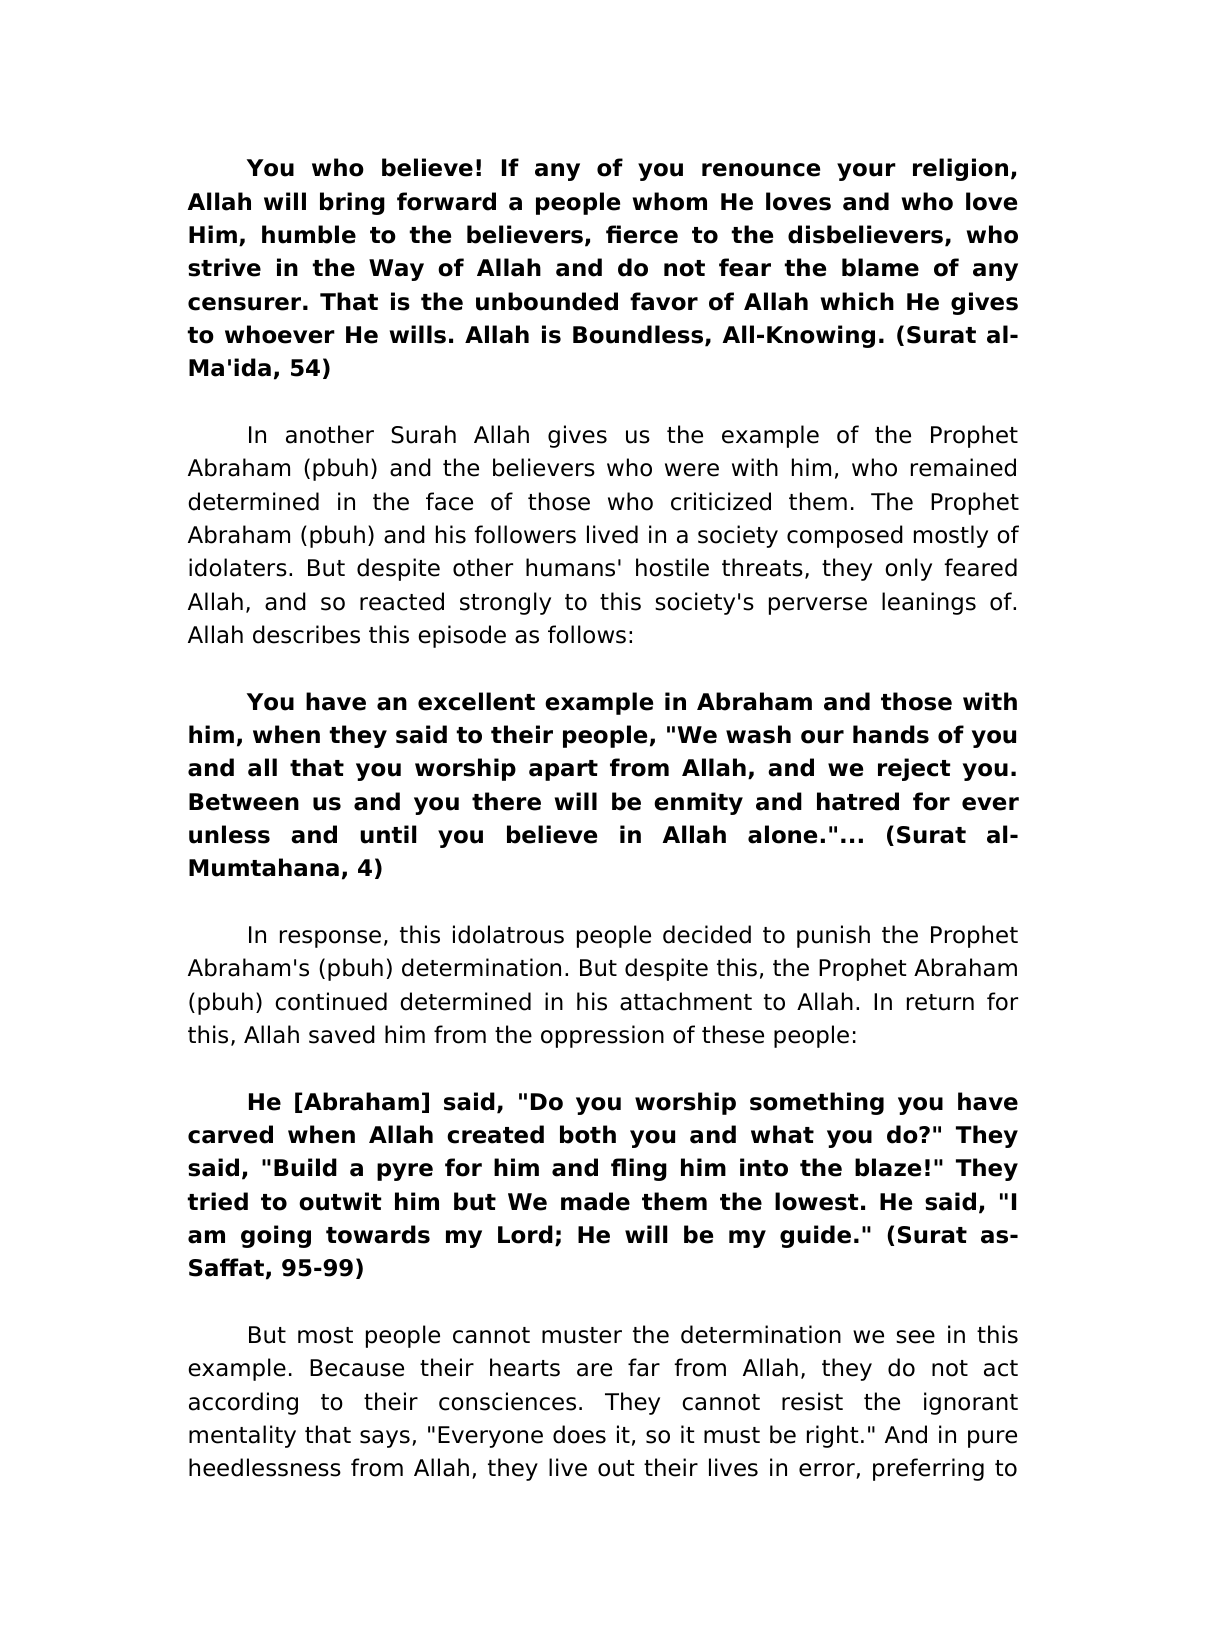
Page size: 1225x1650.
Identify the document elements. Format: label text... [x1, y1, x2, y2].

text But most people cannot muster the determination we see in this example. Because their hearts are far from Allah, they do not act according to their consciences. They cannot resist the ignorant mentality that says, "Everyone does it, so it must be right." And in pure heedlessness from Allah, they live out their lives in error, preferring to [187, 1317, 1020, 1483]
text In response, this idolatrous people decided to punish the Prophet Abraham's (pbuh) determination. But despite this, the Prophet Abraham (pbuh) continued determined in his attachment to Allah. In return for this, Allah saved him from the oppression of these people: [187, 917, 1020, 1050]
text You who believe! If any of you renounce your religion, Allah will bring forward a people whom He loves and who love Him, humble to the believers, fierce to the disbelievers, who strive in the Way of Allah and do not fear the blame of any censurer. That is the unbounded favor of Allah which He gives to whoever He wills. Allah is Boundless, All-Knowing. (Surat al-Ma'ida, 54) [187, 150, 1020, 383]
text You have an excellent example in Abraham and those with him, when they said to their people, "We wash our hands of you and all that you worship apart from Allah, and we reject you. Between us and you there will be enmity and hatred for ever unless and until you believe in Allah alone."... (Surat al-Mumtahana, 4) [187, 683, 1020, 883]
text He [Abraham] said, "Do you worship something you have carved when Allah created both you and what you do?" They said, "Build a pyre for him and fling him into the blaze!" They tried to outwit him but We made them the lowest. He said, "I am going towards my Lord; He will be my guide." (Surat as-Saffat, 95-99) [187, 1083, 1020, 1283]
text In another Surah Allah gives us the example of the Prophet Abraham (pbuh) and the believers who were with him, who remained determined in the face of those who criticized them. The Prophet Abraham (pbuh) and his followers lived in a society composed mostly of idolaters. But despite other humans' hostile threats, they only feared Allah, and so reacted strongly to this society's perverse leanings of. Allah describes this episode as follows: [187, 417, 1020, 650]
